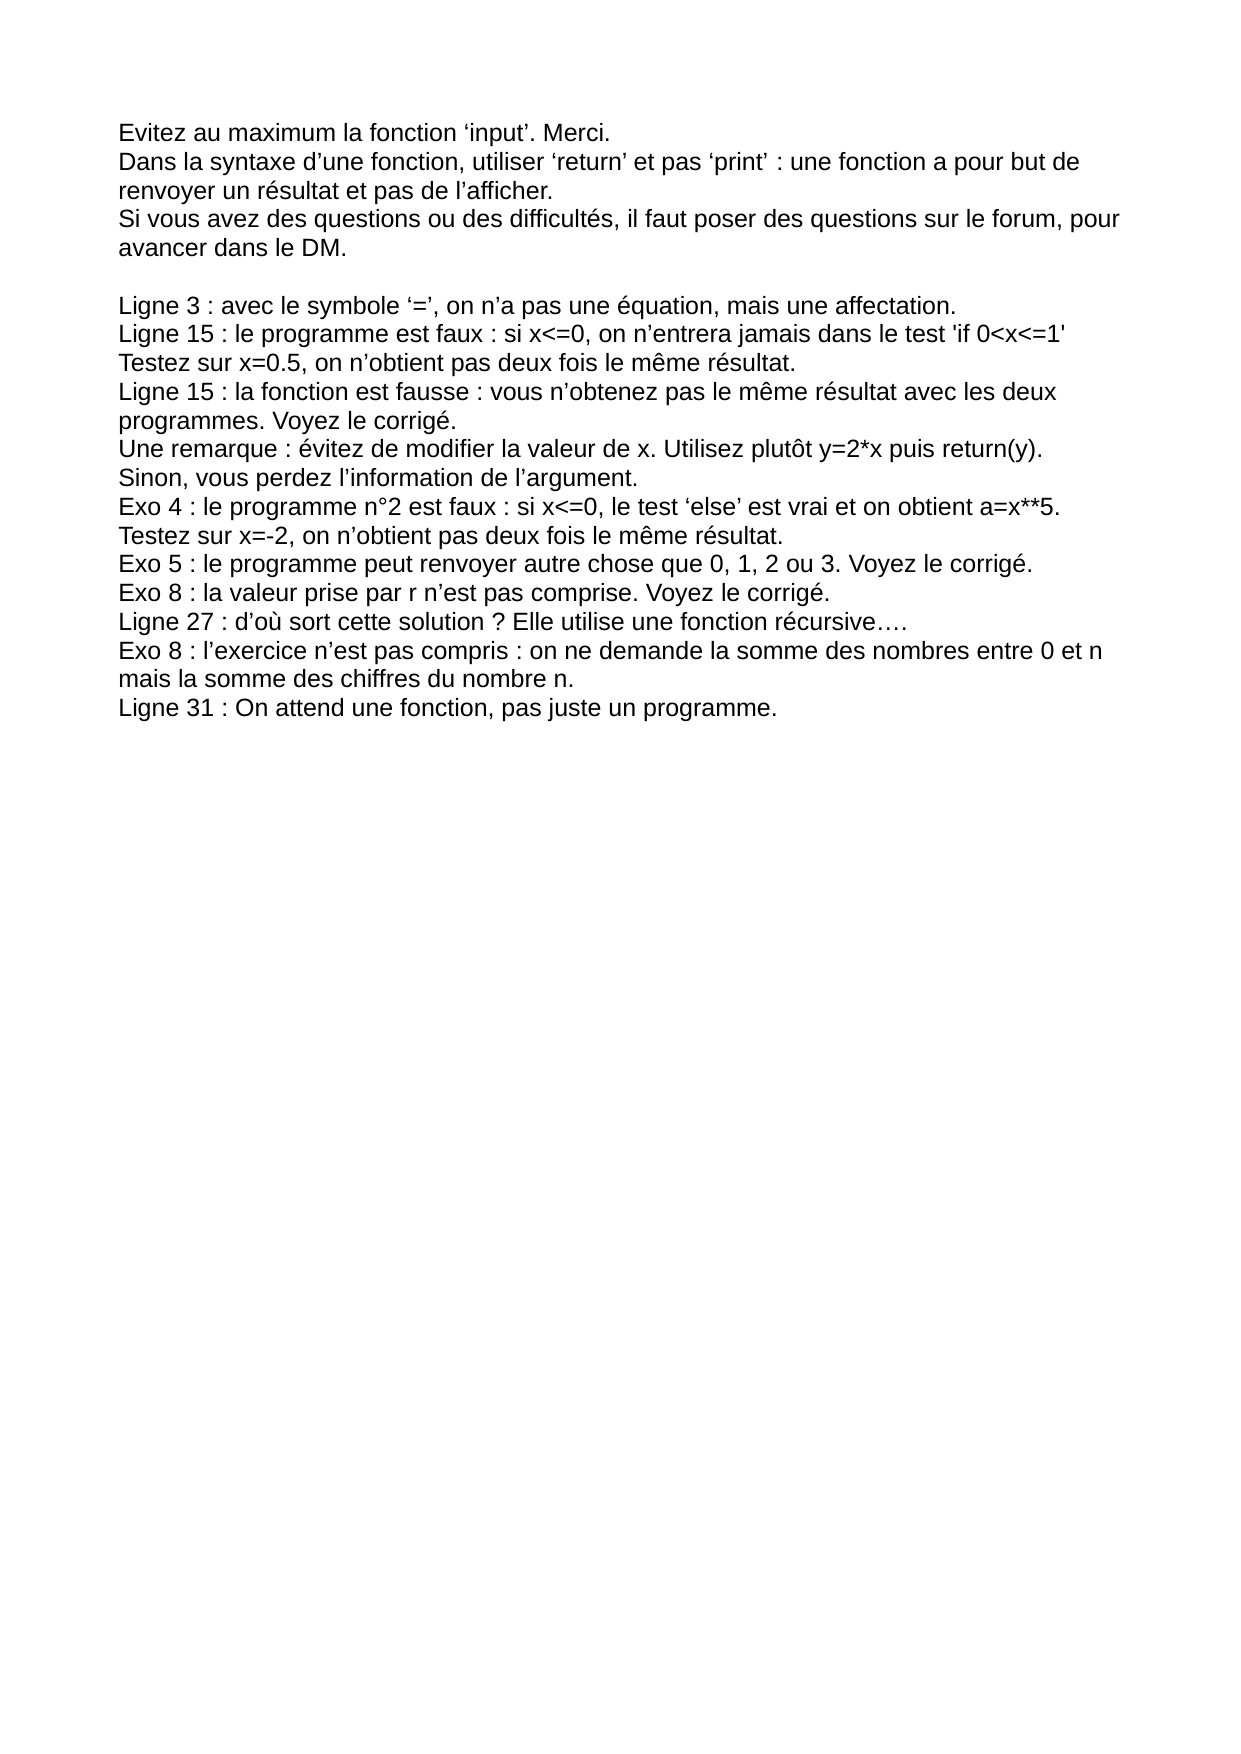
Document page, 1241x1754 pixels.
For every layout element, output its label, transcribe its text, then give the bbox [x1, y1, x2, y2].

text Dans la syntaxe d’une fonction, utiliser ‘return’ et pas ‘print’ : une fonction a pour but de renvoyer un résultat et pas de l’afficher. [118, 147, 1122, 204]
text Ligne 15 : la fonction est fausse : vous n’obtenez pas le même résultat avec les deux programmes. Voyez le corrigé. Une remarque : évitez de modifier la valeur de x. Utilisez plutôt y=2*x puis return(y). Sinon, vous perdez l’information de l’argument. [118, 377, 1122, 492]
text Ligne 31 : On attend une fonction, pas juste un programme. [118, 693, 1122, 722]
text Exo 5 : le programme peut renvoyer autre chose que 0, 1, 2 ou 3. Voyez le corrigé. [118, 549, 1122, 578]
text Exo 8 : la valeur prise par r n’est pas comprise. Voyez le corrigé. [118, 578, 1122, 607]
text Exo 8 : l’exercice n’est pas compris : on ne demande la somme des nombres entre 0 et n mais la somme des chiffres du nombre n. [118, 636, 1122, 693]
text Si vous avez des questions ou des difficultés, il faut poser des questions sur le forum, pour avancer dans le DM. [118, 204, 1122, 262]
text Exo 4 : le programme n°2 est faux : si x<=0, le test ‘else’ est vrai et on obtient a=x**5. [118, 492, 1122, 521]
text Ligne 15 : le programme est faux : si x<=0, on n’entrera jamais dans le test 'if 0<x<=1' [118, 319, 1122, 348]
text Ligne 27 : d’où sort cette solution ? Elle utilise une fonction récursive…. [118, 607, 1122, 636]
text Testez sur x=0.5, on n’obtient pas deux fois le même résultat. [118, 348, 1122, 377]
text Evitez au maximum la fonction ‘input’. Merci. [118, 118, 1122, 147]
text Testez sur x=-2, on n’obtient pas deux fois le même résultat. [118, 521, 1122, 549]
text Ligne 3 : avec le symbole ‘=’, on n’a pas une équation, mais une affectation. [118, 291, 1122, 319]
